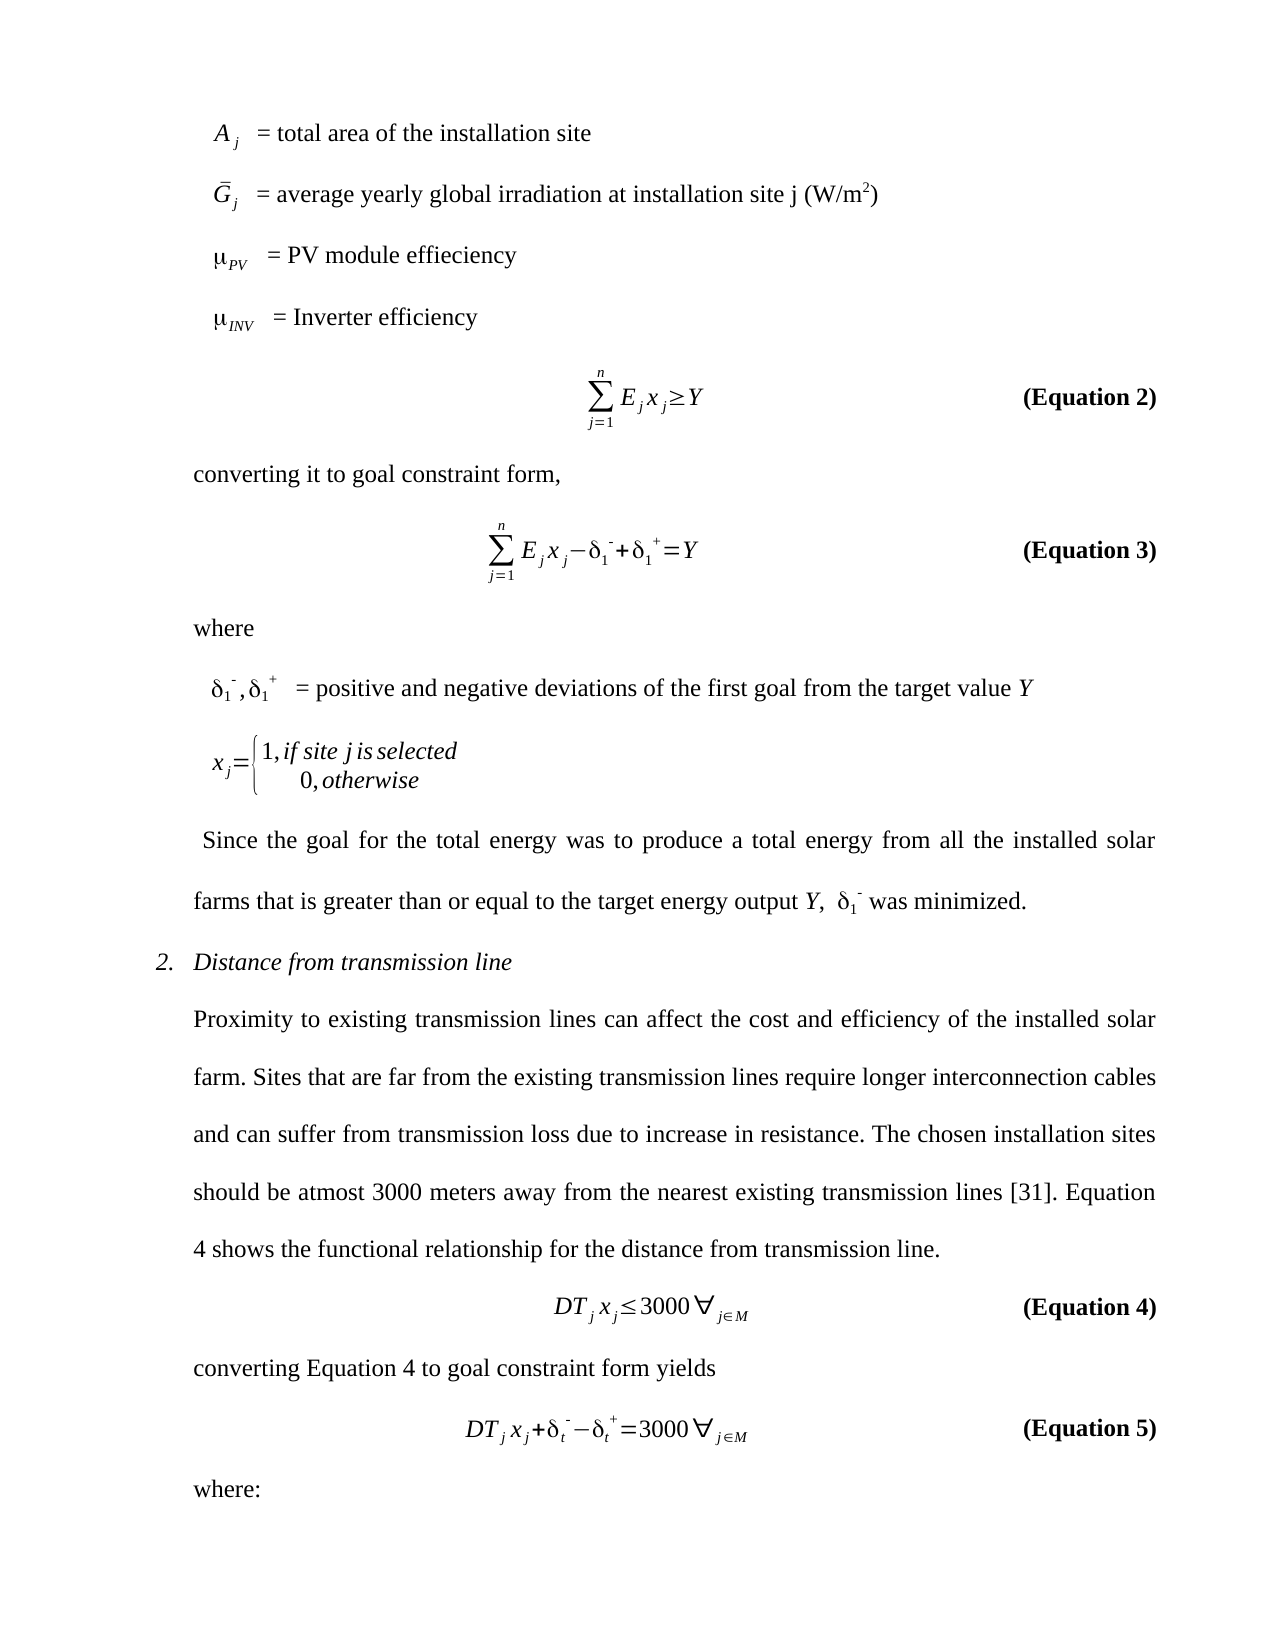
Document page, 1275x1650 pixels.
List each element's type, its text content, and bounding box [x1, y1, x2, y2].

list = positive and negative deviations of the first goal from the target value Y [156, 670, 1157, 706]
list = Inverter efficiency [195, 302, 1157, 334]
list Distance from transmission line [156, 947, 1157, 976]
list where [156, 613, 1157, 642]
list converting Equation 4 to goal constraint form yields [156, 1353, 1157, 1382]
list Proximity to existing transmission lines can affect the cost and efficiency of the installed solar farm. Sites that are far from the existing transmission lines require longer interconnection cables and can suffer from transmission loss due to increase in resistance. The chosen installation sites should be atmost 3000 meters away from the nearest existing transmission lines [31]. Equation 4 shows the functional relationship for the distance from transmission line. [156, 1004, 1157, 1263]
list = PV module effieciency [195, 241, 1157, 273]
list (Equation 5) [156, 1411, 1157, 1446]
list Since the goal for the total energy was to produce a total energy from all the installed solar farms that is greater than or equal to the target energy output Y, was minimized. [156, 826, 1157, 918]
list where: [156, 1474, 1157, 1503]
list = average yearly global irradiation at installation site j (W/m2) [195, 179, 1157, 212]
list (Equation 4) [156, 1292, 1157, 1324]
list (Equation 2) [156, 363, 1157, 431]
list = total area of the installation site [195, 118, 1157, 151]
list (Equation 3) [156, 517, 1157, 584]
list converting it to goal constraint form, [156, 459, 1157, 488]
